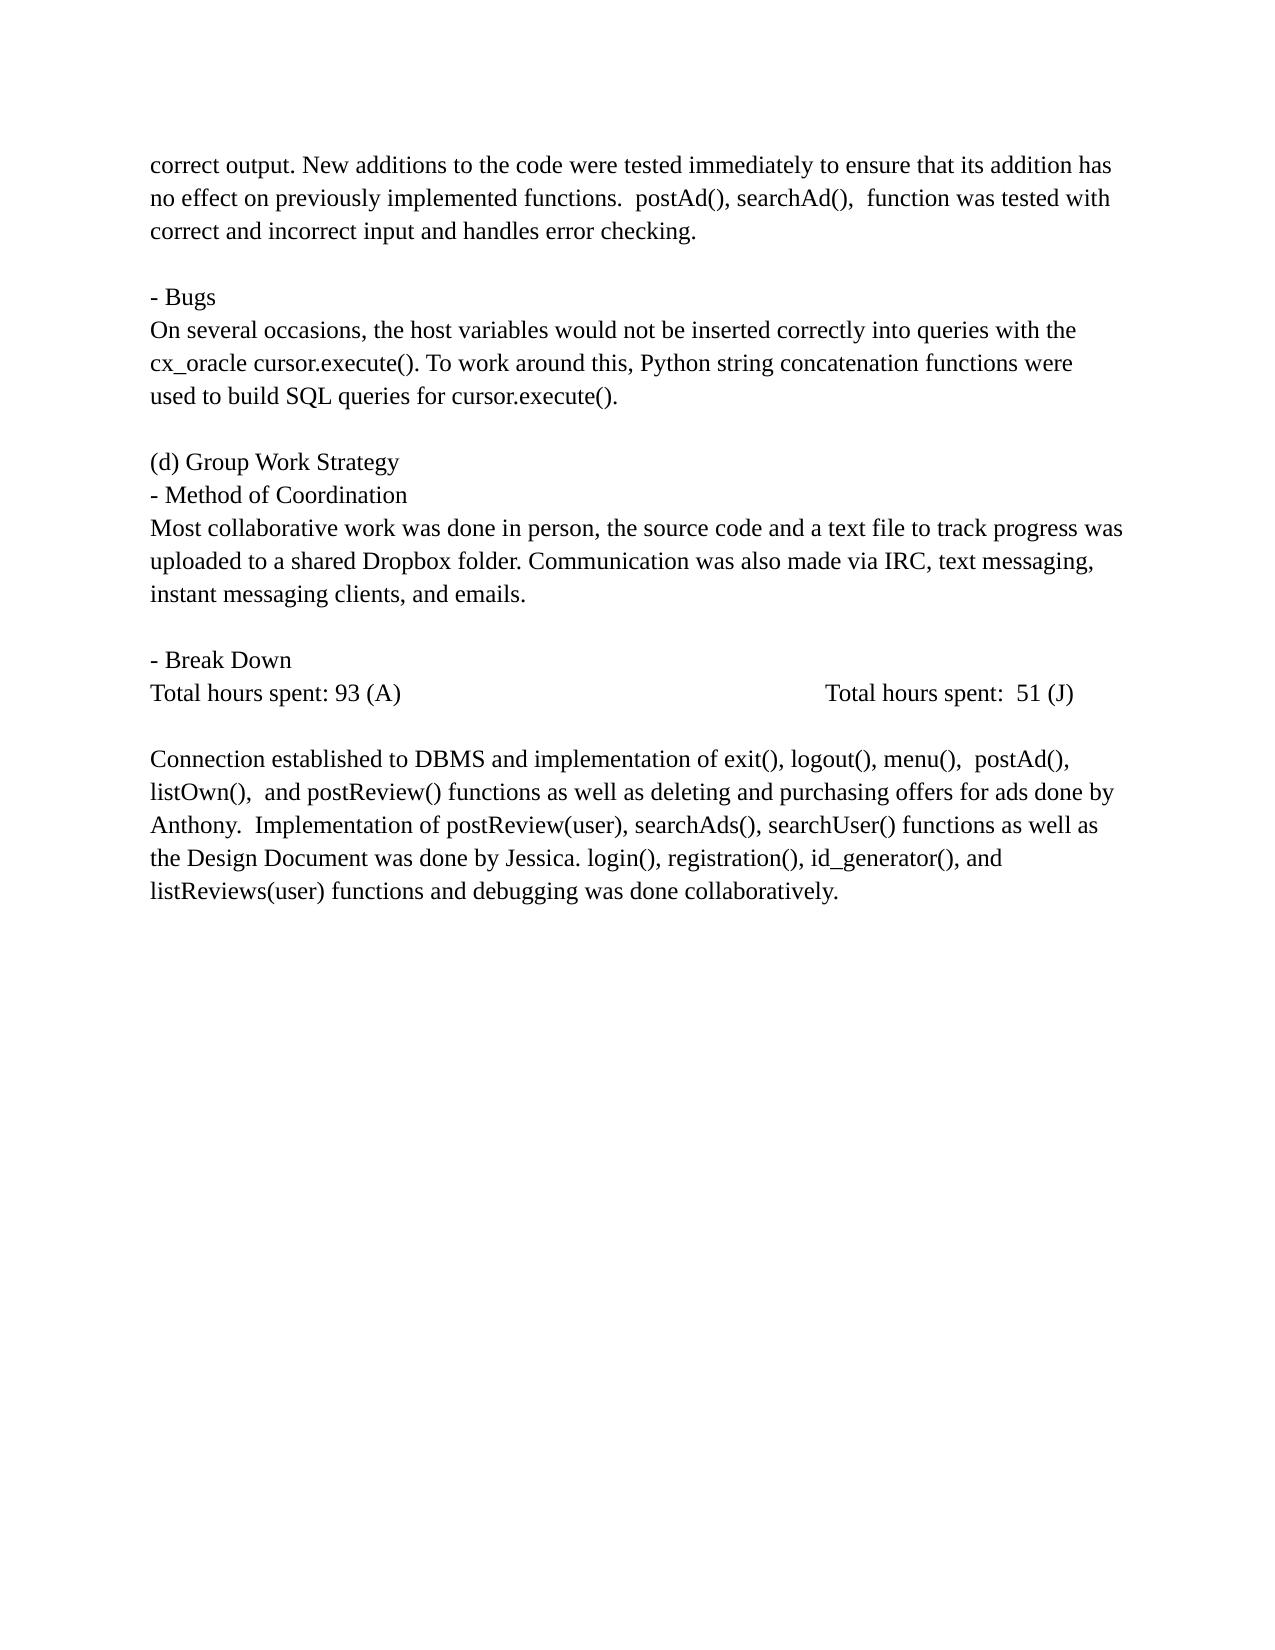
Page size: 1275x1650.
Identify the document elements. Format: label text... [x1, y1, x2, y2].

text Most collaborative work was done in person, the source code and a text file to track progress was uploaded to a shared Dropbox folder. Communication was also made via IRC, text messaging, instant messaging clients, and emails. [150, 513, 1125, 608]
text On several occasions, the host variables would not be inserted correctly into queries with the cx_oracle cursor.execute(). To work around this, Python string concatenation functions were used to build SQL queries for cursor.execute(). [150, 315, 1125, 410]
text (d) Group Work Strategy [150, 447, 1125, 476]
text correct output. New additions to the code were tested immediately to ensure that its addition has no effect on previously implemented functions. postAd(), searchAd(), function was tested with correct and incorrect input and handles error checking. [150, 150, 1125, 245]
text - Break Down [150, 645, 1125, 674]
text - Bugs [150, 282, 1125, 311]
text Total hours spent: 93 (A) Total hours spent: 51 (J) [150, 678, 1125, 707]
text - Method of Coordination [150, 480, 1125, 509]
text Connection established to DBMS and implementation of exit(), logout(), menu(), postAd(), listOwn(), and postReview() functions as well as deleting and purchasing offers for ads done by Anthony. Implementation of postReview(user), searchAds(), searchUser() functions as well as the Design Document was done by Jessica. login(), registration(), id_generator(), and listReviews(user) functions and debugging was done collaboratively. [150, 744, 1125, 905]
